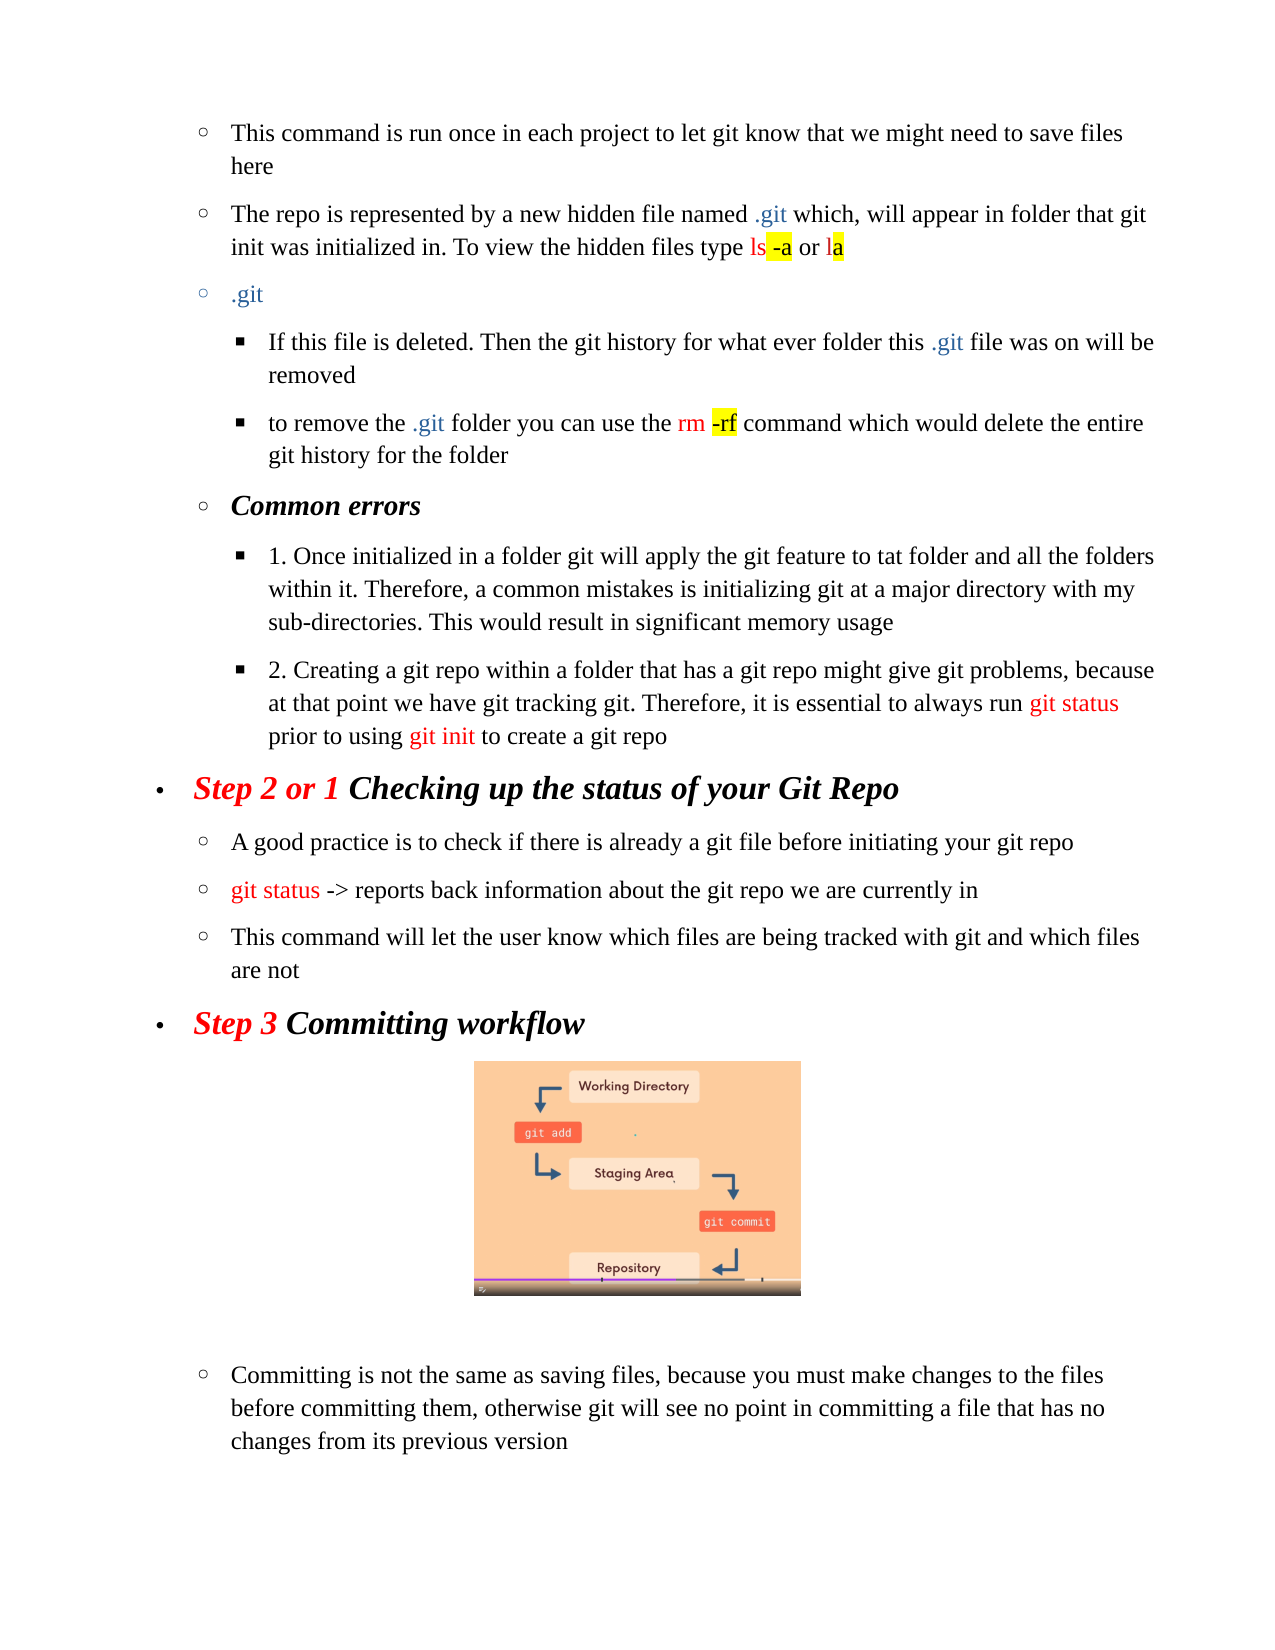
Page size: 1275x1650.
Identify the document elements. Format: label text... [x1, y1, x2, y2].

list Committing is not the same as saving files, because you must make changes to the files before committing them, otherwise git will see no point in committing a file that has no changes from its previous version [193, 1360, 1157, 1454]
picture [474, 1061, 801, 1296]
list The repo is represented by a new hidden file named .git which, will appear in folder that git init was initialized in. To view the hidden files type ls -a or la [193, 199, 1157, 261]
list If this file is deleted. Then the git history for what ever folder this .git file was on will be removed [231, 327, 1157, 389]
list to remove the .git folder you can use the rm -rf command which would delete the entire git history for the folder [231, 408, 1157, 469]
list This command is run once in each project to let git know that we might need to save files here [193, 118, 1157, 180]
list git status -> reports back information about the git repo we are currently in [193, 875, 1157, 904]
list 2. Creating a git repo within a folder that has a git repo might give git problems, because at that point we have git tracking git. Therefore, it is essential to always run git status prior to using git init to create a git repo [231, 655, 1157, 750]
list 1. Once initialized in a folder git will apply the git feature to tat folder and all the folders within it. Therefore, a common mistakes is initializing git at a major directory with my sub-directories. This would result in significant memory usage [231, 541, 1157, 636]
list Step 3 Committing workflow [156, 1003, 1157, 1041]
list Step 2 or 1 Checking up the status of your Git Repo [156, 769, 1157, 807]
list .git [193, 279, 1157, 308]
list This command will let the user know which files are being tracked with git and which files are not [193, 922, 1157, 984]
list A good practice is to check if there is already a git file before initiating your git repo [193, 827, 1157, 856]
list Common errors [193, 488, 1157, 522]
